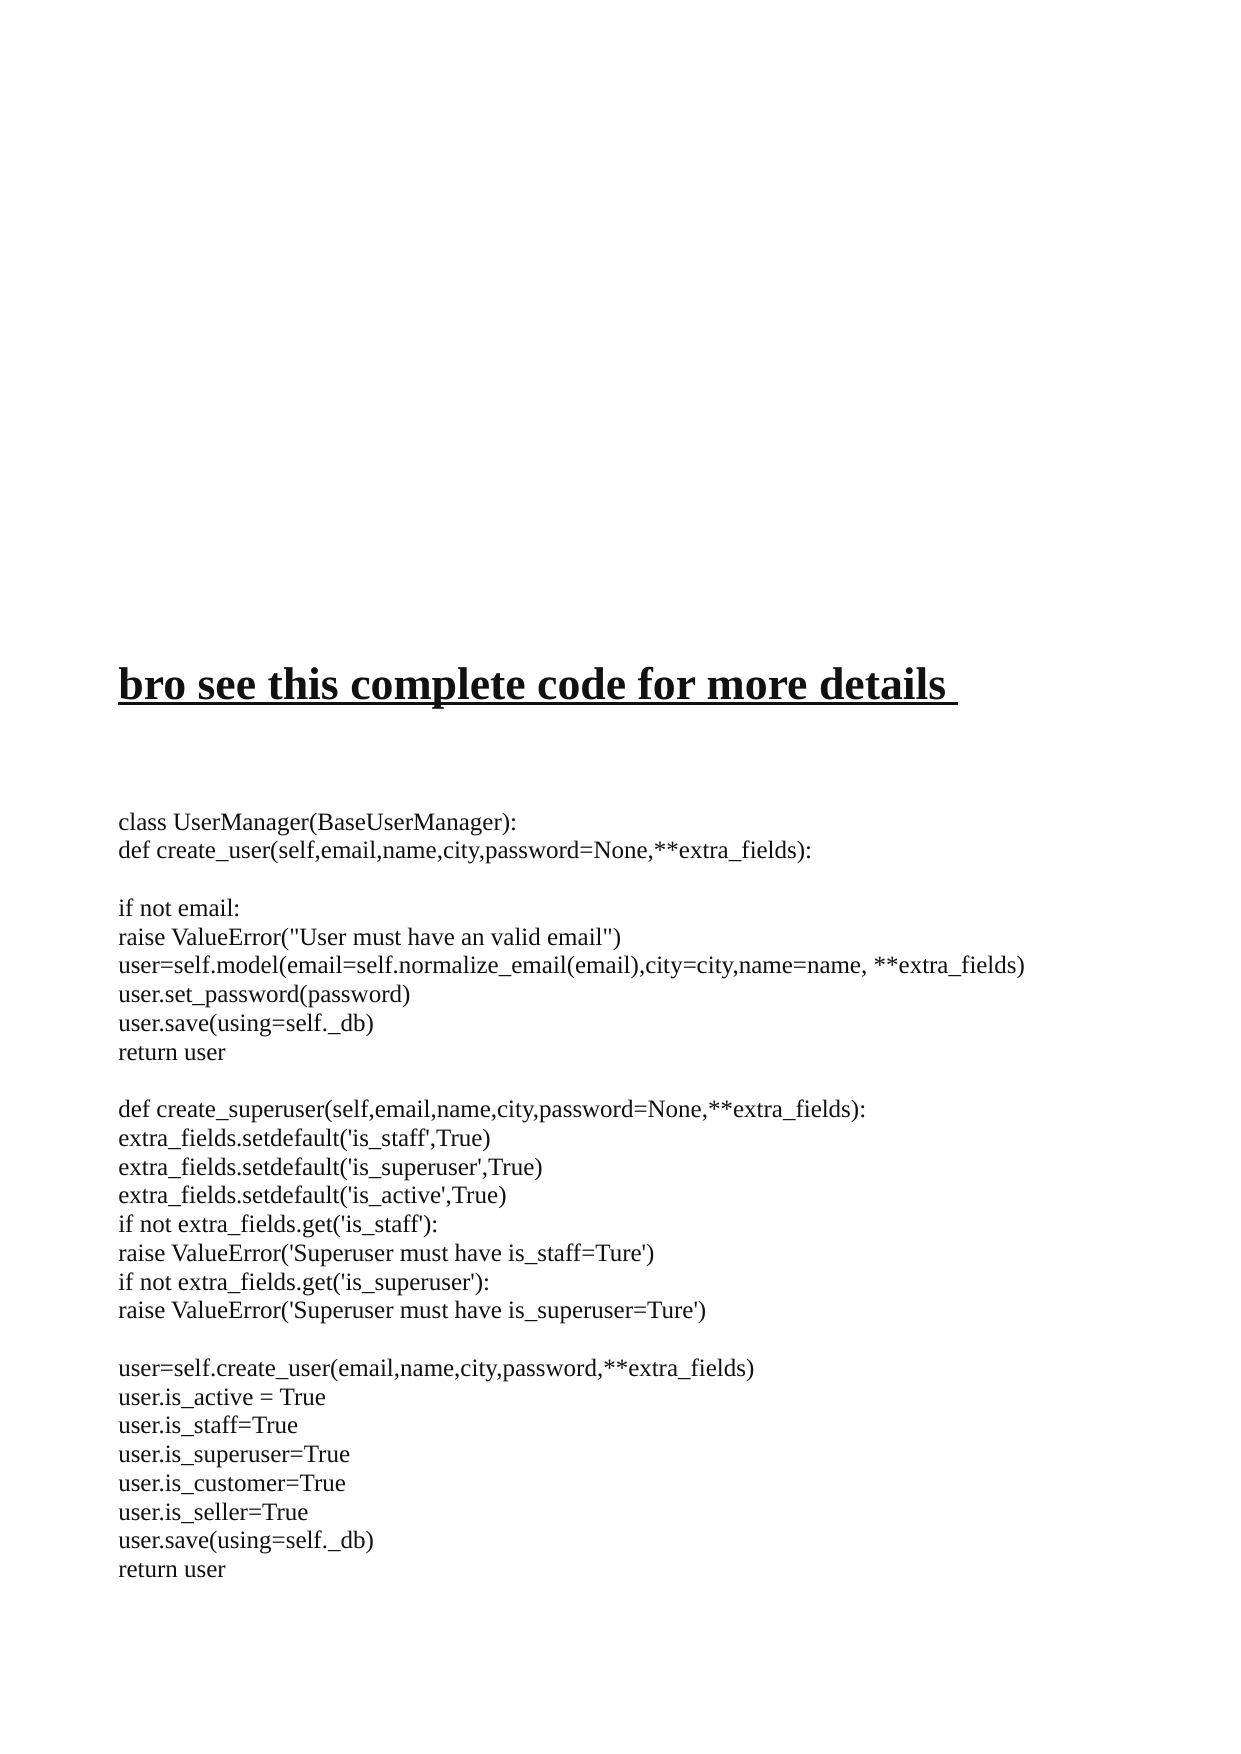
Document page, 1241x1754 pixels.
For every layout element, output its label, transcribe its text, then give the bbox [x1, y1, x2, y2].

text class UserManager(BaseUserManager): def create_user(self,email,name,city,password=None,**extra_fields): if not email: raise ValueError("User must have an valid email") user=self.model(email=self.normalize_email(email),city=city,name=name, **extra_fields) user.set_password(password) user.save(using=self._db) return user def create_superuser(self,email,name,city,password=None,**extra_fields): extra_fields.setdefault('is_staff',True) extra_fields.setdefault('is_superuser',True) extra_fields.setdefault('is_active',True) if not extra_fields.get('is_staff'): raise ValueError('Superuser must have is_staff=Ture') if not extra_fields.get('is_superuser'): raise ValueError('Superuser must have is_superuser=Ture') user=self.create_user(email,name,city,password,**extra_fields) user.is_active = True user.is_staff=True user.is_superuser=True user.is_customer=True user.is_seller=True user.save(using=self._db) return user [118, 807, 1122, 1612]
text bro see this complete code for more details [118, 657, 1122, 709]
